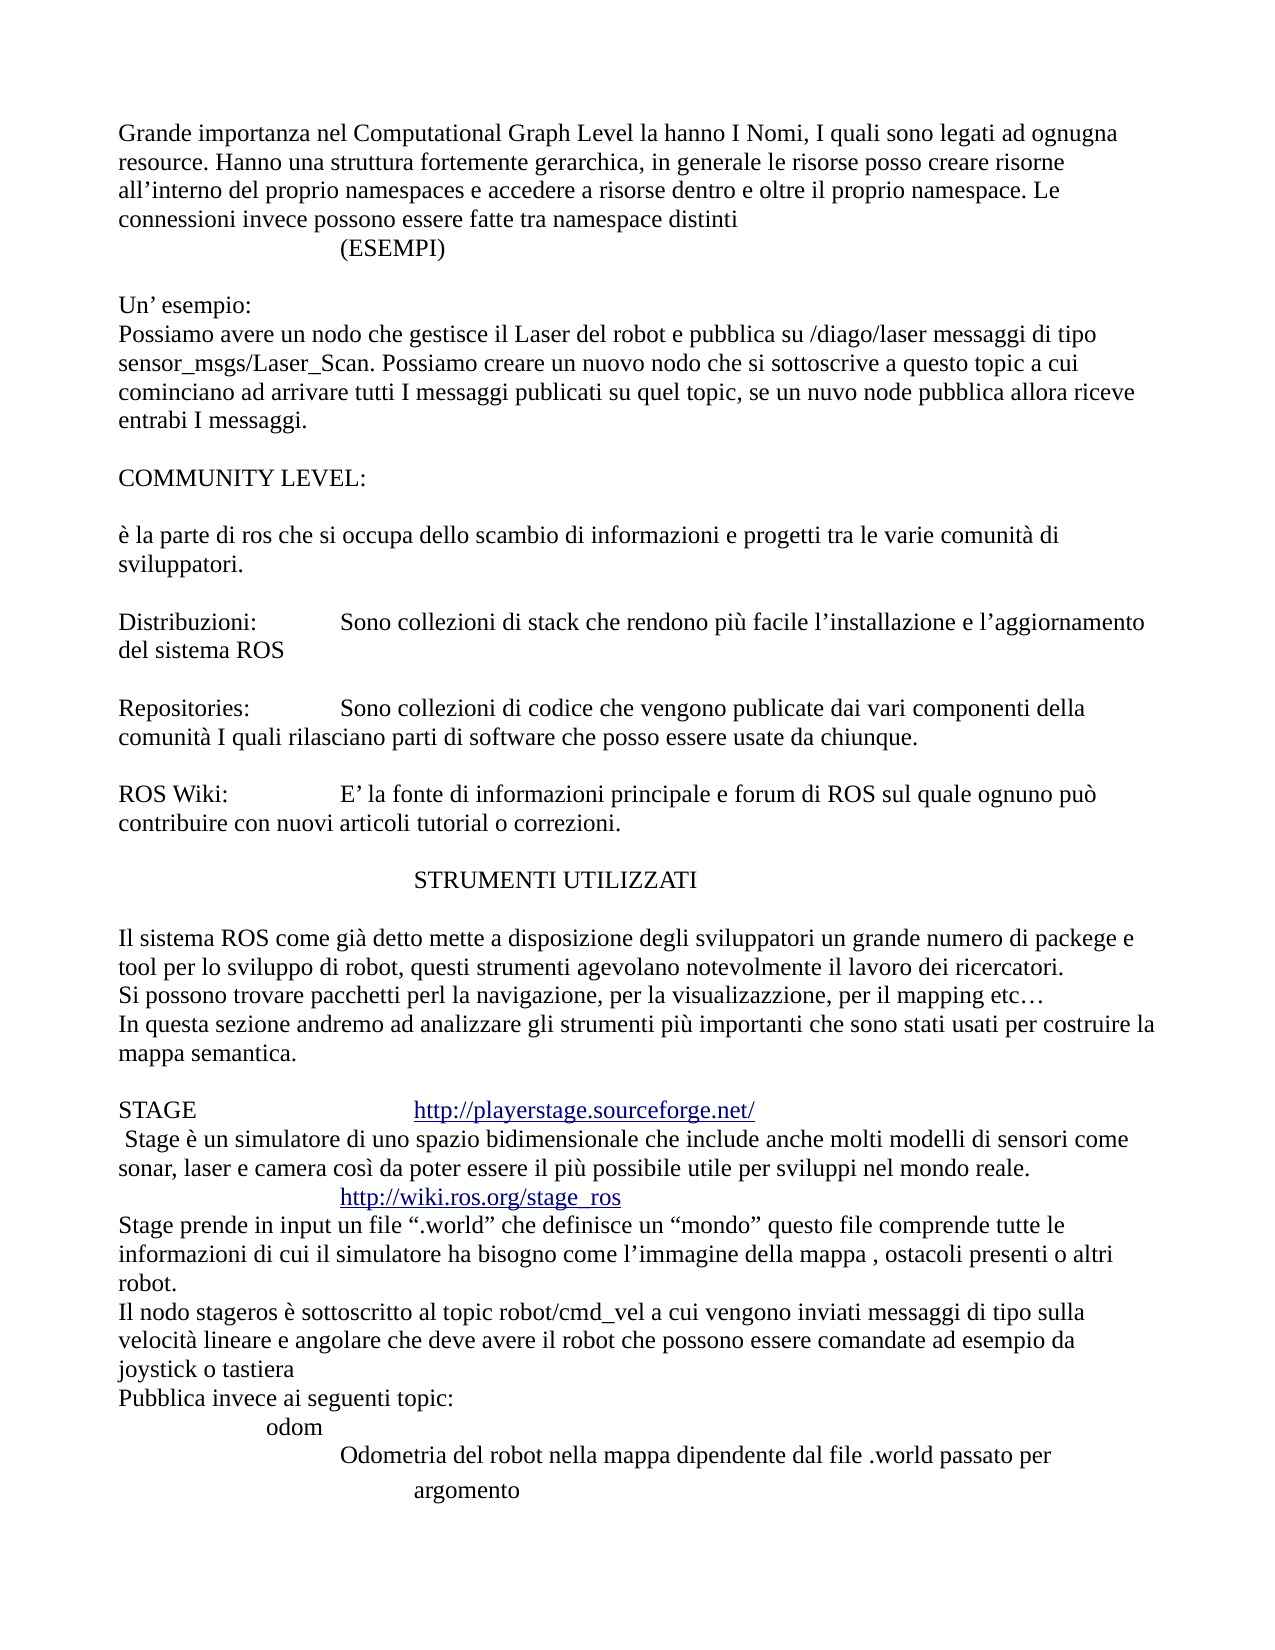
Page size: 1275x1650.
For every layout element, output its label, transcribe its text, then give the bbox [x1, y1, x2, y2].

text Un’ esempio: [118, 291, 1157, 319]
text Il nodo stageros è sottoscritto al topic robot/cmd_vel a cui vengono inviati messaggi di tipo sulla velocità lineare e angolare che deve avere il robot che possono essere comandate ad esempio da joystick o tastiera [118, 1297, 1157, 1383]
text http://wiki.ros.org/stage_ros [118, 1182, 1157, 1211]
text Stage è un simulatore di uno spazio bidimensionale che include anche molti modelli di sensori come sonar, laser e camera così da poter essere il più possibile utile per sviluppi nel mondo reale. [118, 1124, 1157, 1182]
text Repositories: Sono collezioni di codice che vengono publicate dai vari componenti della comunità I quali rilasciano parti di software che posso essere usate da chiunque. [118, 693, 1157, 751]
text Grande importanza nel Computational Graph Level la hanno I Nomi, I quali sono legati ad ognugna resource. Hanno una struttura fortemente gerarchica, in generale le risorse posso creare risorne all’interno del proprio namespaces e accedere a risorse dentro e oltre il proprio namespace. Le connessioni invece possono essere fatte tra namespace distinti [118, 118, 1157, 233]
text Distribuzioni: Sono collezioni di stack che rendono più facile l’installazione e l’aggiornamento del sistema ROS [118, 607, 1157, 664]
text COMMUNITY LEVEL: [118, 463, 1157, 492]
text Stage prende in input un file “.world” che definisce un “mondo” questo file comprende tutte le informazioni di cui il simulatore ha bisogno come l’immagine della mappa , ostacoli presenti o altri robot. [118, 1211, 1157, 1297]
text In questa sezione andremo ad analizzare gli strumenti più importanti che sono stati usati per costruire la mappa semantica. [118, 1009, 1157, 1067]
text Il sistema ROS come già detto mette a disposizione degli sviluppatori un grande numero di packege e tool per lo sviluppo di robot, questi strumenti agevolano notevolmente il lavoro dei ricercatori. [118, 923, 1157, 981]
text Si possono trovare pacchetti perl la navigazione, per la visualizazzione, per il mapping etc… [118, 981, 1157, 1009]
text è la parte di ros che si occupa dello scambio di informazioni e progetti tra le varie comunità di sviluppatori. [118, 521, 1157, 578]
text (ESEMPI) [118, 233, 1157, 262]
text Odometria del robot nella mappa dipendente dal file .world passato per argomento [118, 1441, 1157, 1504]
text STAGE http://playerstage.sourceforge.net/ [118, 1096, 1157, 1124]
text odom [118, 1412, 1157, 1441]
text ROS Wiki: E’ la fonte di informazioni principale e forum di ROS sul quale ognuno può contribuire con nuovi articoli tutorial o correzioni. [118, 779, 1157, 837]
text Pubblica invece ai seguenti topic: [118, 1383, 1157, 1412]
text STRUMENTI UTILIZZATI [118, 866, 1157, 894]
text Possiamo avere un nodo che gestisce il Laser del robot e pubblica su /diago/laser messaggi di tipo sensor_msgs/Laser_Scan. Possiamo creare un nuovo nodo che si sottoscrive a questo topic a cui cominciano ad arrivare tutti I messaggi publicati su quel topic, se un nuvo node pubblica allora riceve entrabi I messaggi. [118, 319, 1157, 434]
